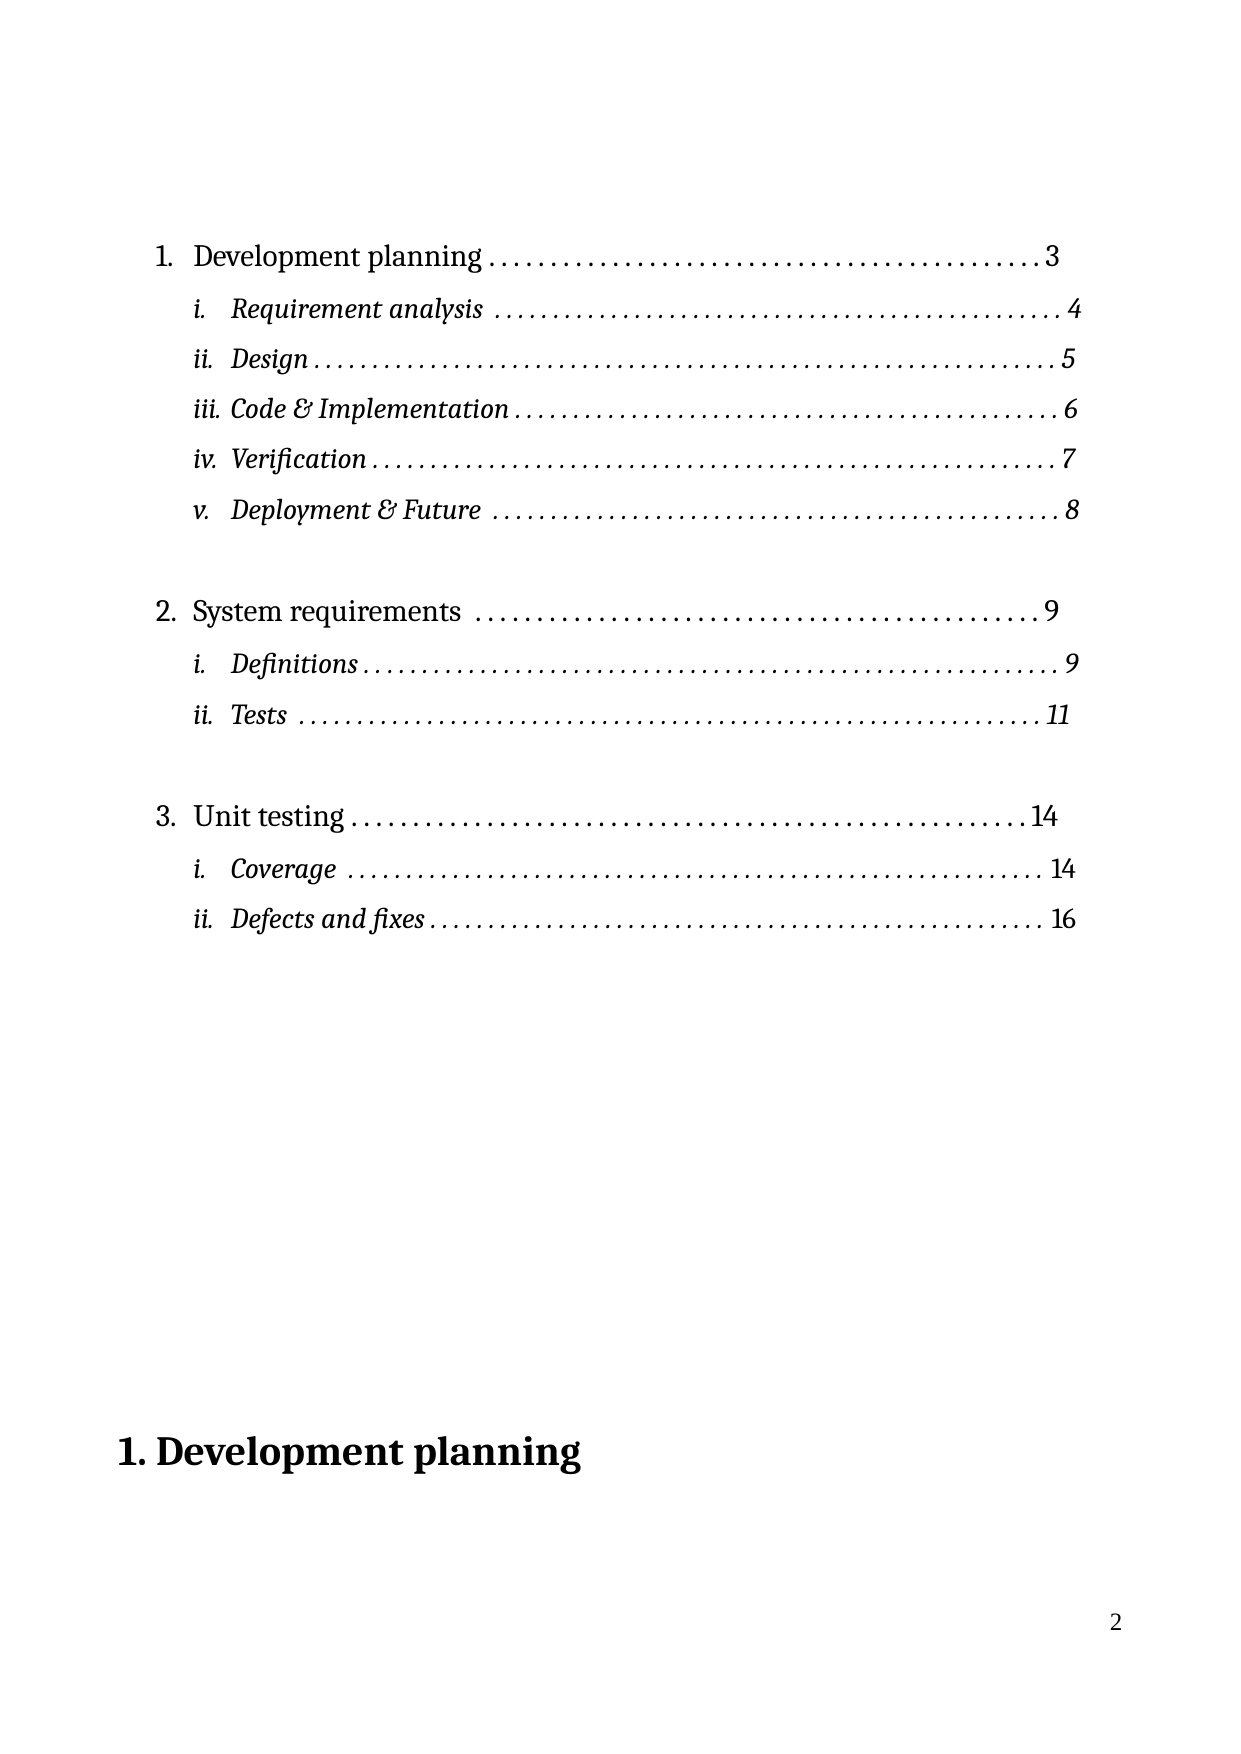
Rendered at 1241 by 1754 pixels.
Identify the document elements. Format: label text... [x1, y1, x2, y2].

list Development planning . . . . . . . . . . . . . . . . . . . . . . . . . . . . . . . . . . . . . . . . . . . . . 3 [156, 238, 1122, 274]
list Code & Implementation . . . . . . . . . . . . . . . . . . . . . . . . . . . . . . . . . . . . . . . . . . . . . . . 6 [193, 392, 1122, 426]
list Requirement analysis . . . . . . . . . . . . . . . . . . . . . . . . . . . . . . . . . . . . . . . . . . . . . . . . . 4 [193, 292, 1122, 325]
list Deployment & Future . . . . . . . . . . . . . . . . . . . . . . . . . . . . . . . . . . . . . . . . . . . . . . . . . 8 [193, 493, 1122, 527]
list Verification . . . . . . . . . . . . . . . . . . . . . . . . . . . . . . . . . . . . . . . . . . . . . . . . . . . . . . . . . . . 7 [193, 443, 1122, 476]
list Tests . . . . . . . . . . . . . . . . . . . . . . . . . . . . . . . . . . . . . . . . . . . . . . . . . . . . . . . . . . . . . . . . 11 [193, 698, 1122, 731]
text 1. Development planning [118, 1427, 1122, 1475]
list System requirements . . . . . . . . . . . . . . . . . . . . . . . . . . . . . . . . . . . . . . . . . . . . . . 9 [156, 594, 1122, 629]
list Coverage . . . . . . . . . . . . . . . . . . . . . . . . . . . . . . . . . . . . . . . . . . . . . . . . . . . . . . . . . . . . 14 [193, 852, 1122, 886]
list Unit testing . . . . . . . . . . . . . . . . . . . . . . . . . . . . . . . . . . . . . . . . . . . . . . . . . . . . . . . 14 [156, 798, 1122, 834]
list Definitions . . . . . . . . . . . . . . . . . . . . . . . . . . . . . . . . . . . . . . . . . . . . . . . . . . . . . . . . . . . . 9 [193, 647, 1122, 681]
list Defects and fixes . . . . . . . . . . . . . . . . . . . . . . . . . . . . . . . . . . . . . . . . . . . . . . . . . . . . . 16 [193, 903, 1122, 936]
list Design . . . . . . . . . . . . . . . . . . . . . . . . . . . . . . . . . . . . . . . . . . . . . . . . . . . . . . . . . . . . . . . . 5 [193, 342, 1122, 376]
